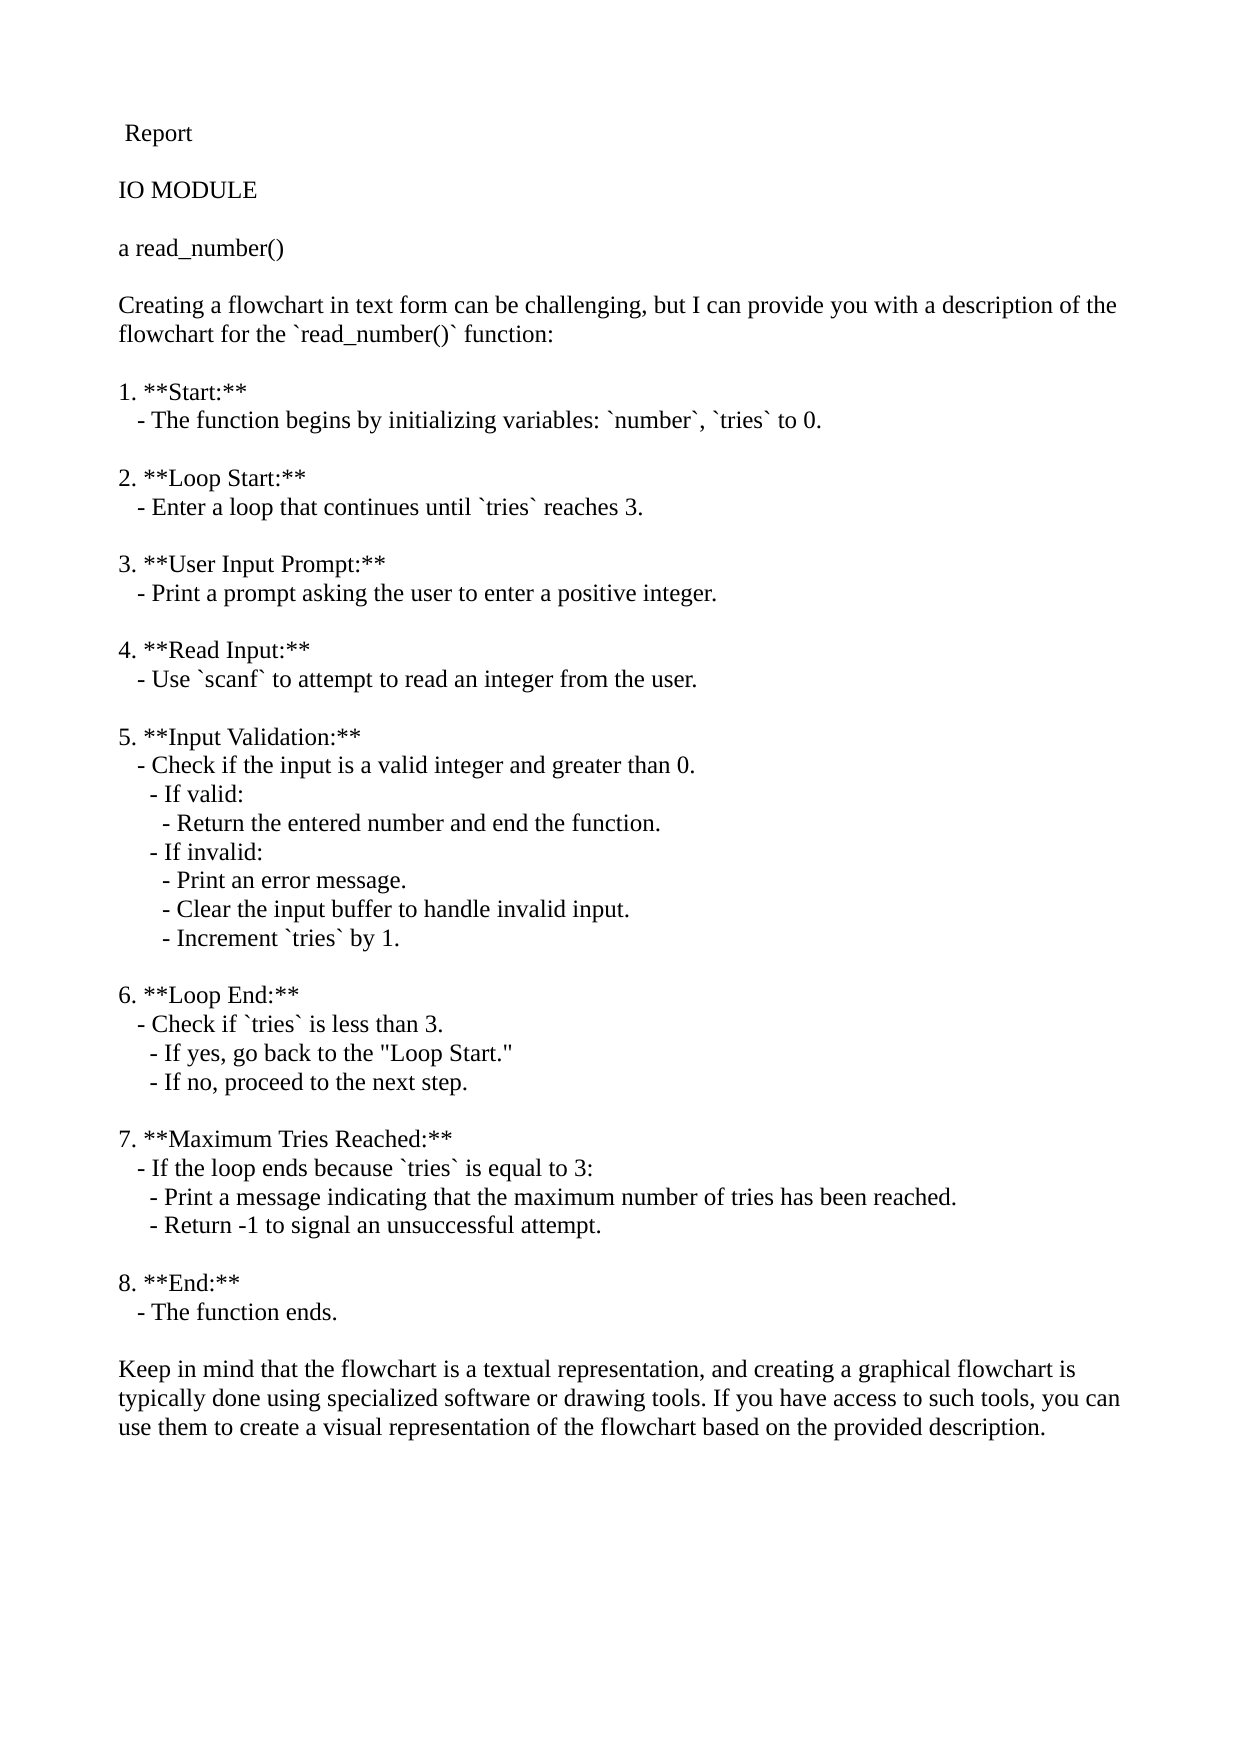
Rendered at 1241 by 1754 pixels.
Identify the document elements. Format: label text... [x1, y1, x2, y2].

text 5. **Input Validation:** [118, 722, 1122, 751]
text - The function ends. [118, 1297, 1122, 1326]
text 7. **Maximum Tries Reached:** [118, 1124, 1122, 1153]
text - Check if `tries` is less than 3. [118, 1009, 1122, 1038]
text 2. **Loop Start:** [118, 463, 1122, 492]
text 6. **Loop End:** [118, 981, 1122, 1009]
text - Return -1 to signal an unsuccessful attempt. [118, 1211, 1122, 1239]
text - If the loop ends because `tries` is equal to 3: [118, 1153, 1122, 1182]
text - Check if the input is a valid integer and greater than 0. [118, 751, 1122, 779]
text - Print a message indicating that the maximum number of tries has been reached. [118, 1182, 1122, 1211]
text - If invalid: [118, 837, 1122, 866]
text Keep in mind that the flowchart is a textual representation, and creating a graphical flowchart is typically done using specialized software or drawing tools. If you have access to such tools, you can use them to create a visual representation of the flowchart based on the provided description. [118, 1354, 1122, 1441]
text - Clear the input buffer to handle invalid input. [118, 894, 1122, 923]
text Creating a flowchart in text form can be challenging, but I can provide you with a description of the flowchart for the `read_number()` function: [118, 291, 1122, 348]
text 4. **Read Input:** [118, 636, 1122, 664]
text - The function begins by initializing variables: `number`, `tries` to 0. [118, 406, 1122, 434]
text Report [118, 118, 1122, 147]
text - Use `scanf` to attempt to read an integer from the user. [118, 664, 1122, 693]
text - If yes, go back to the "Loop Start." [118, 1038, 1122, 1067]
text - Print a prompt asking the user to enter a positive integer. [118, 578, 1122, 607]
text - Increment `tries` by 1. [118, 923, 1122, 952]
text - Enter a loop that continues until `tries` reaches 3. [118, 492, 1122, 521]
text 1. **Start:** [118, 377, 1122, 406]
text 3. **User Input Prompt:** [118, 549, 1122, 578]
text a read_number() [118, 233, 1122, 262]
text - Print an error message. [118, 866, 1122, 894]
text - If no, proceed to the next step. [118, 1067, 1122, 1096]
text 8. **End:** [118, 1268, 1122, 1297]
text - If valid: [118, 779, 1122, 808]
text - Return the entered number and end the function. [118, 808, 1122, 837]
text IO MODULE [118, 176, 1122, 233]
